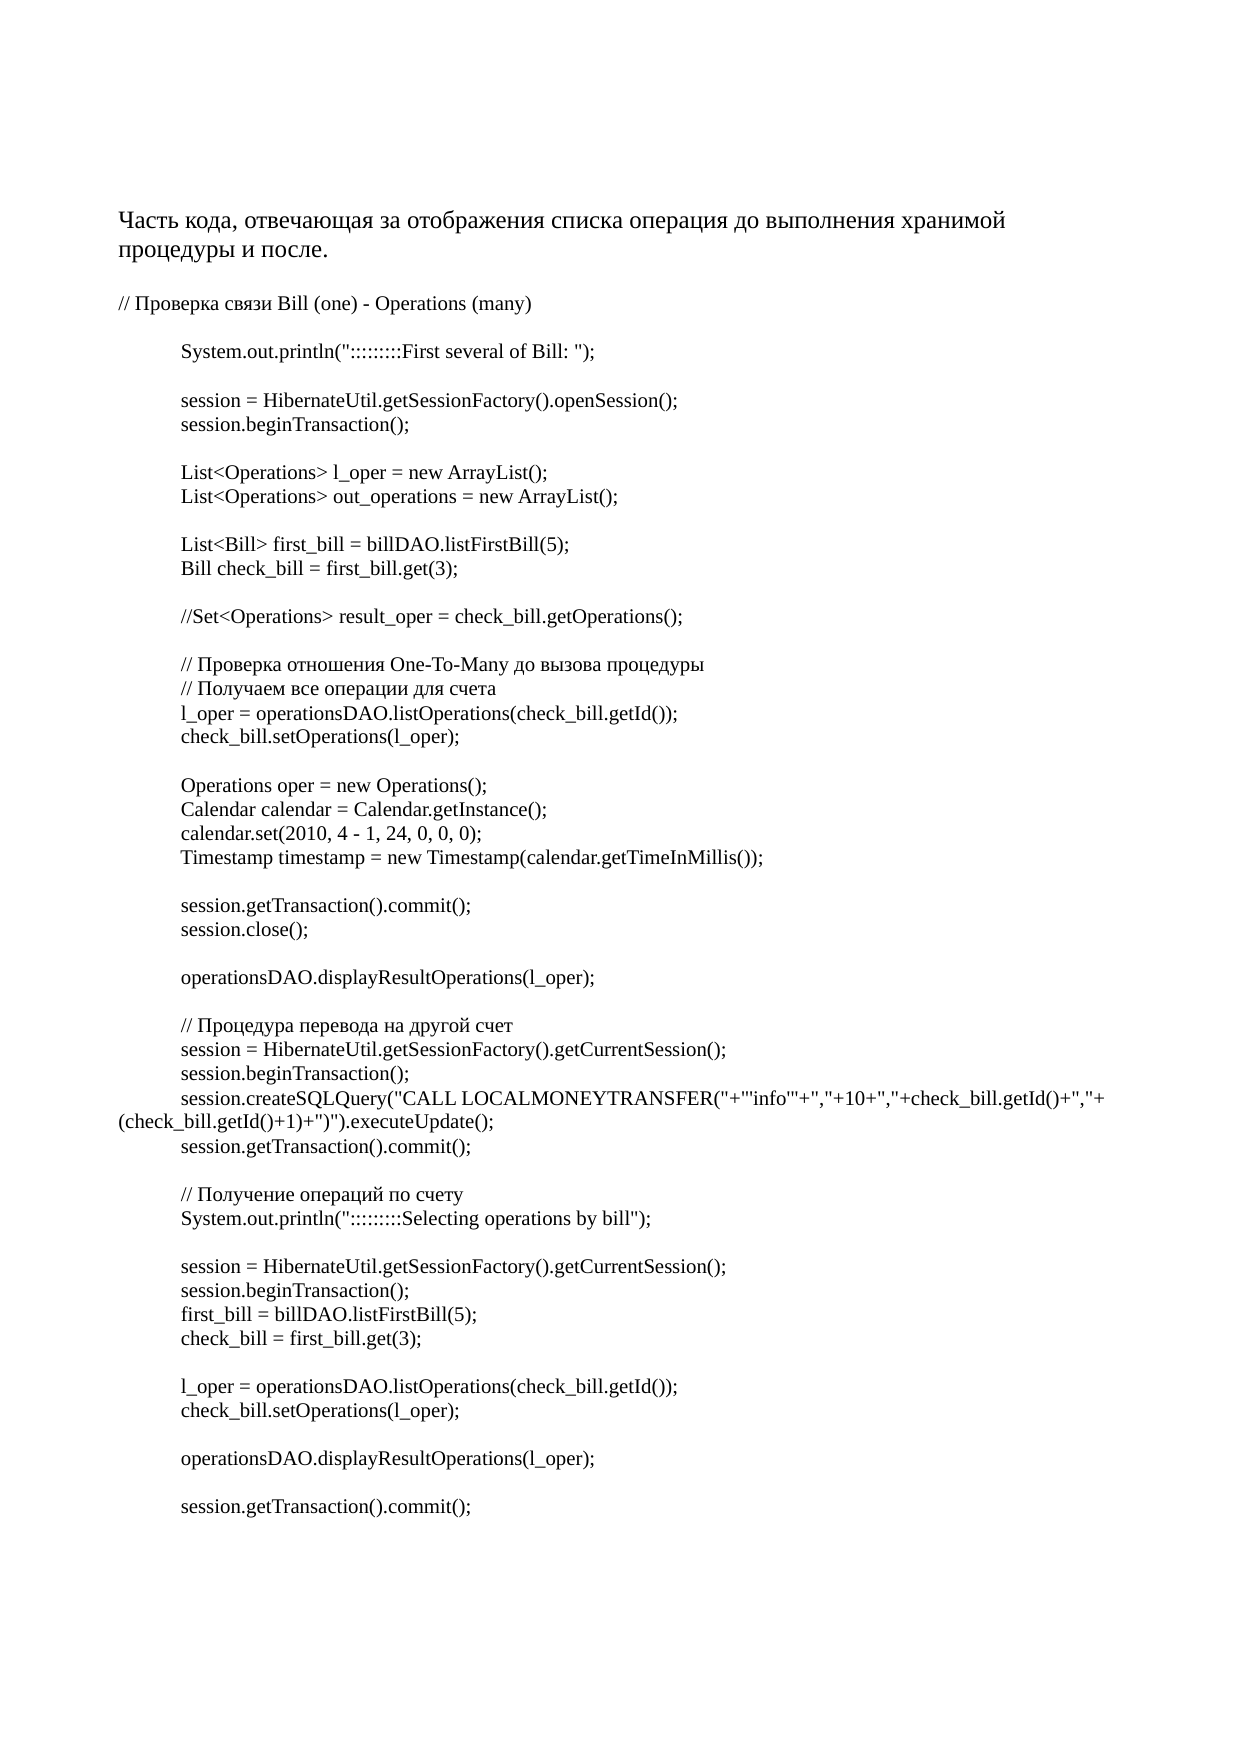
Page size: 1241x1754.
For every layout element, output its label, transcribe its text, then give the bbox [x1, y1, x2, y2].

text List<Bill> first_bill = billDAO.listFirstBill(5); [118, 532, 1122, 556]
text session.close(); [118, 917, 1122, 941]
text System.out.println(":::::::::First several of Bill: "); [118, 339, 1122, 363]
text System.out.println(":::::::::Selecting operations by bill"); [118, 1206, 1122, 1230]
text List<Operations> out_operations = new ArrayList(); [118, 484, 1122, 508]
text Timestamp timestamp = new Timestamp(calendar.getTimeInMillis()); [118, 845, 1122, 869]
text // Получение операций по счету [118, 1182, 1122, 1206]
text //Set<Operations> result_oper = check_bill.getOperations(); [118, 604, 1122, 628]
text Часть кода, отвечающая за отображения списка операция до выполнения хранимой процедуры и после. [118, 205, 1122, 263]
text check_bill.setOperations(l_oper); [118, 724, 1122, 748]
text // Проверка связи Bill (one) - Operations (many) [118, 291, 1122, 315]
text check_bill.setOperations(l_oper); [118, 1398, 1122, 1422]
text Bill check_bill = first_bill.get(3); [118, 556, 1122, 580]
text // Получаем все операции для счета [118, 676, 1122, 700]
text // Процедура перевода на другой счет [118, 1013, 1122, 1037]
text session.getTransaction().commit(); [118, 1494, 1122, 1518]
text first_bill = billDAO.listFirstBill(5); [118, 1302, 1122, 1326]
text session.beginTransaction(); [118, 1278, 1122, 1302]
text // Проверка отношения One-To-Many до вызова процедуры [118, 652, 1122, 676]
text session.createSQLQuery("CALL LOCALMONEYTRANSFER("+"'info'"+","+10+","+check_bill.getId()+","+(check_bill.getId()+1)+")").executeUpdate(); [118, 1085, 1122, 1133]
text List<Operations> l_oper = new ArrayList(); [118, 460, 1122, 484]
text session.getTransaction().commit(); [118, 893, 1122, 917]
text check_bill = first_bill.get(3); [118, 1326, 1122, 1350]
text calendar.set(2010, 4 - 1, 24, 0, 0, 0); [118, 821, 1122, 845]
text session.beginTransaction(); [118, 1061, 1122, 1085]
text l_oper = operationsDAO.listOperations(check_bill.getId()); [118, 1374, 1122, 1398]
text Calendar calendar = Calendar.getInstance(); [118, 797, 1122, 821]
text operationsDAO.displayResultOperations(l_oper); [118, 965, 1122, 989]
text session = HibernateUtil.getSessionFactory().openSession(); [118, 388, 1122, 412]
text session = HibernateUtil.getSessionFactory().getCurrentSession(); [118, 1254, 1122, 1278]
text session.beginTransaction(); [118, 412, 1122, 436]
text operationsDAO.displayResultOperations(l_oper); [118, 1446, 1122, 1470]
text session = HibernateUtil.getSessionFactory().getCurrentSession(); [118, 1037, 1122, 1061]
text session.getTransaction().commit(); [118, 1133, 1122, 1158]
text l_oper = operationsDAO.listOperations(check_bill.getId()); [118, 700, 1122, 724]
text Operations oper = new Operations(); [118, 773, 1122, 797]
